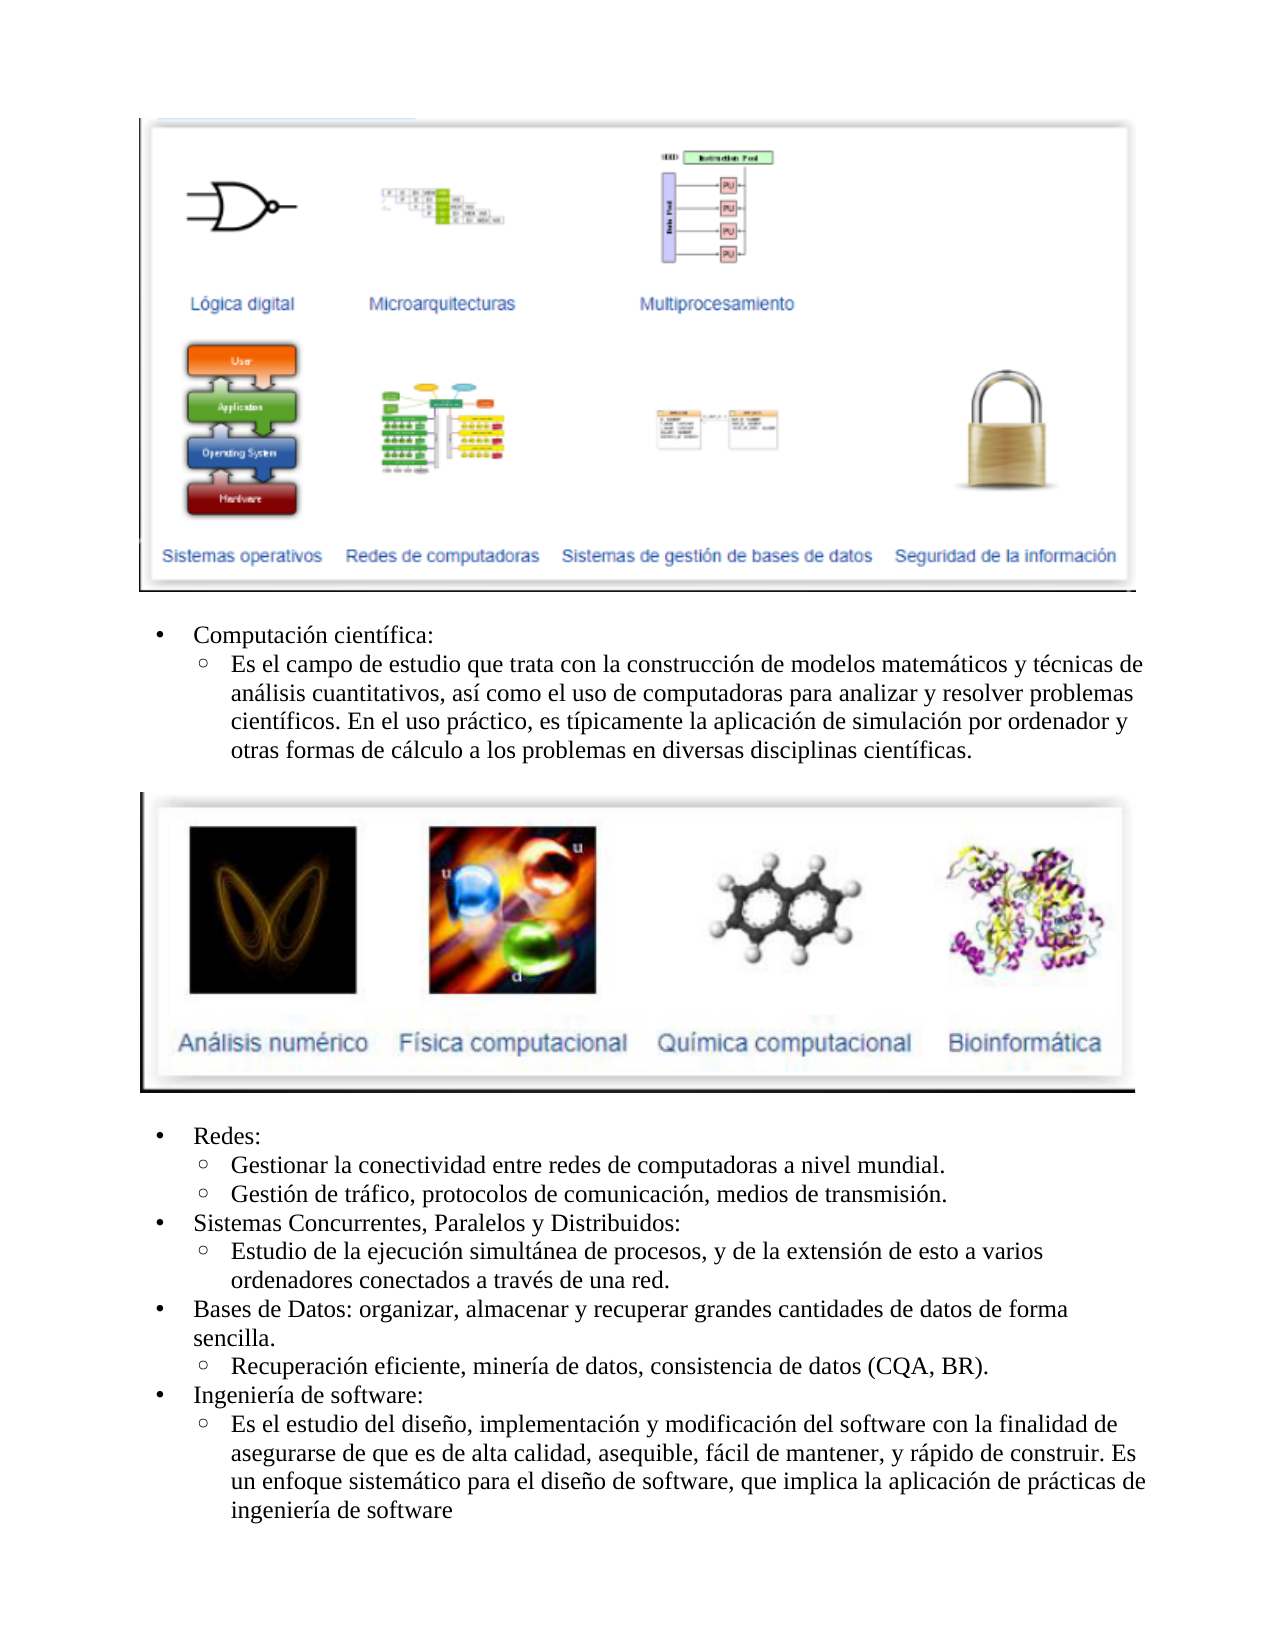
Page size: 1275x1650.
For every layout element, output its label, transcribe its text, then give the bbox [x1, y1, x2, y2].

list Redes: [156, 1121, 1157, 1150]
list Es el campo de estudio que trata con la construcción de modelos matemáticos y técnicas de análisis cuantitativos, así como el uso de computadoras para analizar y resolver problemas científicos. En el uso práctico, es típicamente la aplicación de simulación por ordenador y otras formas de cálculo a los problemas en diversas disciplinas científicas. [193, 649, 1157, 764]
list Recuperación eficiente, minería de datos, consistencia de datos (CQA, BR). [193, 1351, 1157, 1380]
list Sistemas Concurrentes, Paralelos y Distribuidos: [156, 1208, 1157, 1236]
list Ingeniería de software: [156, 1380, 1157, 1409]
list Gestionar la conectividad entre redes de computadoras a nivel mundial. [193, 1150, 1157, 1179]
list Es el estudio del diseño, implementación y modificación del software con la finalidad de asegurarse de que es de alta calidad, asequible, fácil de mantener, y rápido de construir. Es un enfoque sistemático para el diseño de software, que implica la aplicación de prácticas de ingeniería de software [193, 1409, 1157, 1524]
list Estudio de la ejecución simultánea de procesos, y de la extensión de esto a varios ordenadores conectados a través de una red. [193, 1236, 1157, 1294]
list Bases de Datos: organizar, almacenar y recuperar grandes cantidades de datos de forma sencilla. [156, 1294, 1157, 1351]
list Gestión de tráfico, protocolos de comunicación, medios de transmisión. [193, 1179, 1157, 1208]
list Computación científica: [156, 620, 1157, 649]
picture [140, 792, 1136, 1093]
picture [139, 118, 1136, 592]
